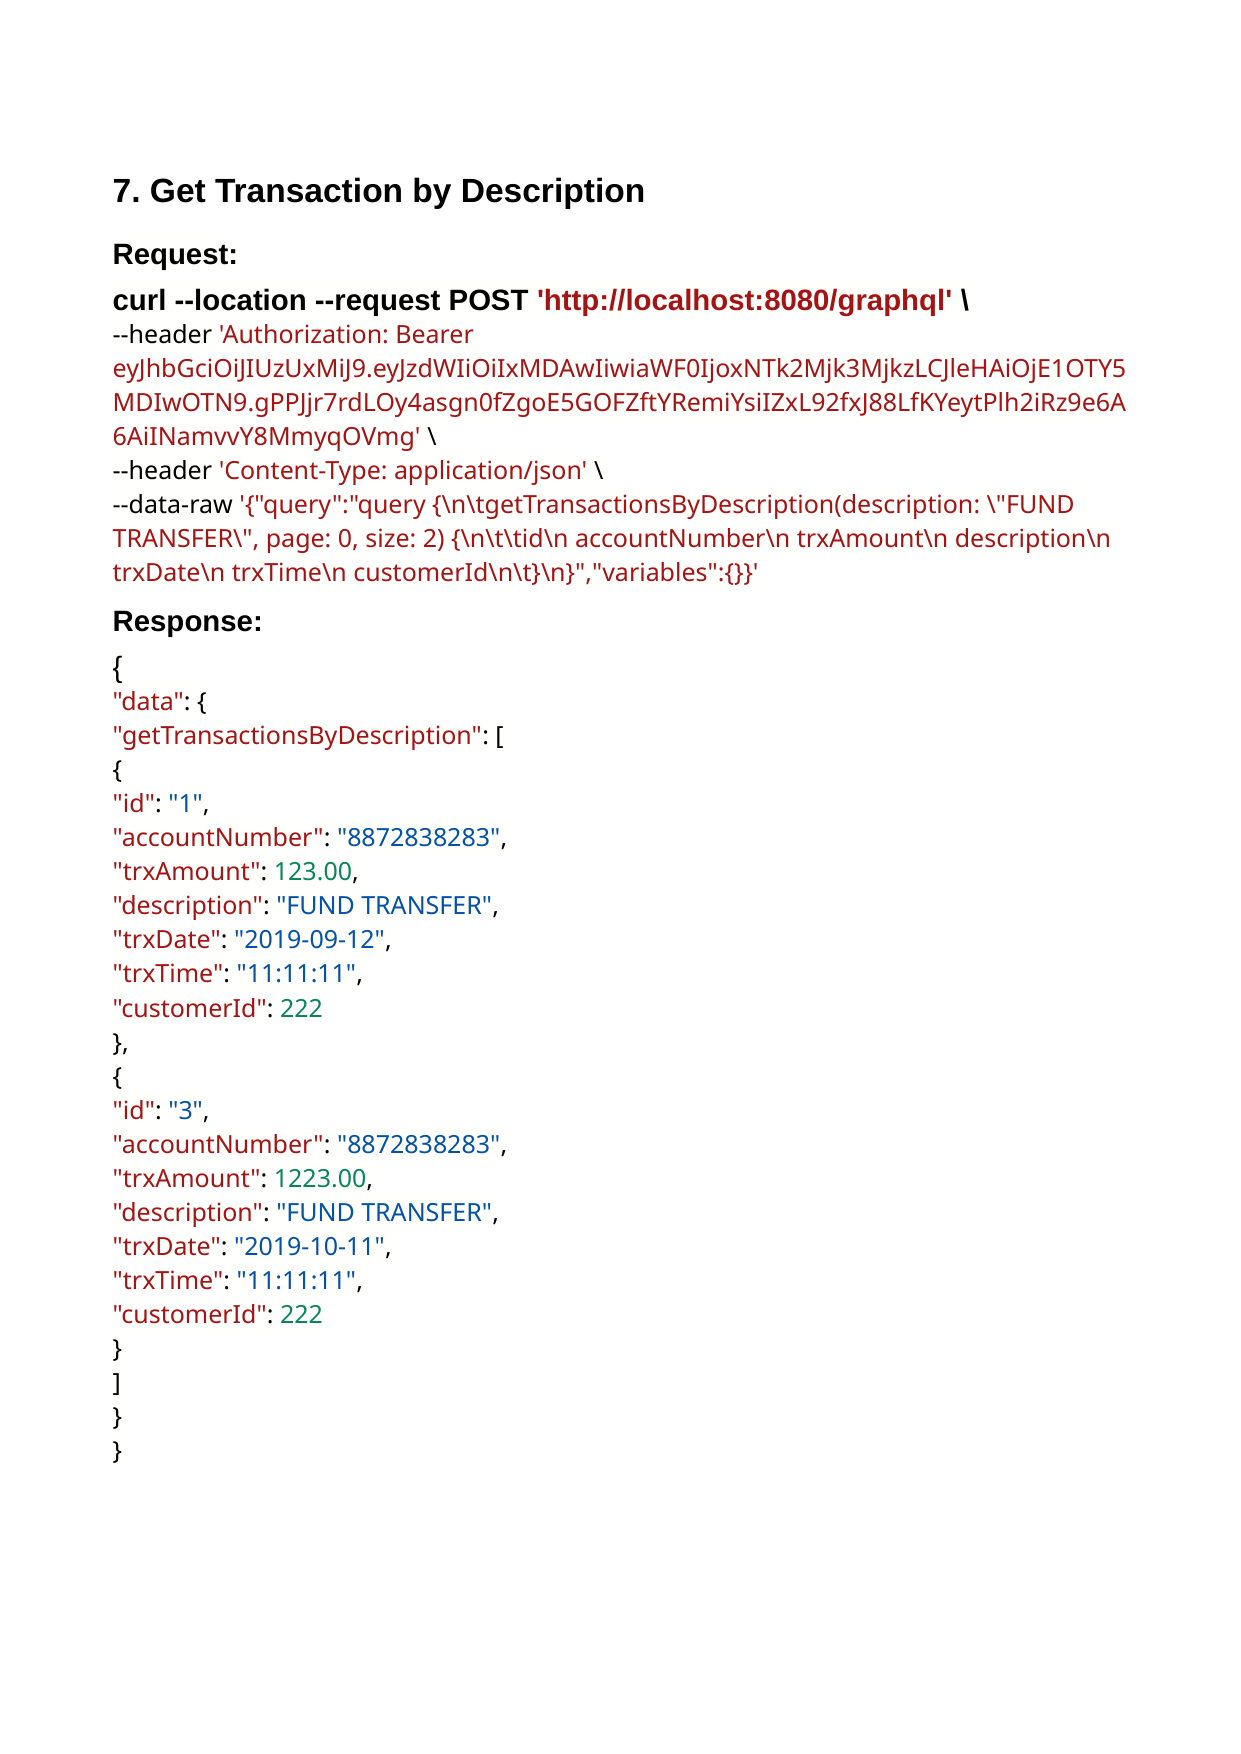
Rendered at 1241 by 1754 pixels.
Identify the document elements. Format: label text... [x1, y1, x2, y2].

text "id": "1", [112, 786, 1128, 820]
text { [112, 1058, 1128, 1092]
subtitle 7. Get Transaction by Description [112, 171, 1128, 209]
text "trxDate": "2019-09-12", [112, 922, 1128, 956]
text "customerId": 222 [112, 1297, 1128, 1331]
text --header 'Authorization: Bearer eyJhbGciOiJIUzUxMiJ9.eyJzdWIiOiIxMDAwIiwiaWF0IjoxNTk2Mjk3MjkzLCJleHAiOjE1OTY5MDIwOTN9.gPPJjr7rdLOy4asgn0fZgoE5GOFZftYRemiYsiIZxL92fxJ88LfKYeytPlh2iRz9e6A6AiINamvvY8MmyqOVmg' \ [112, 317, 1128, 453]
subtitle Request: [112, 237, 1128, 270]
text "trxTime": "11:11:11", [112, 1263, 1128, 1297]
text "description": "FUND TRANSFER", [112, 888, 1128, 922]
text "id": "3", [112, 1092, 1128, 1126]
text } [112, 1331, 1128, 1365]
text "accountNumber": "8872838283", [112, 1126, 1128, 1161]
text "trxAmount": 1223.00, [112, 1161, 1128, 1194]
text { [112, 650, 1128, 684]
text "accountNumber": "8872838283", [112, 820, 1128, 854]
subtitle Response: [112, 604, 1128, 637]
text --data-raw '{"query":"query {\n\tgetTransactionsByDescription(description: \"FUND TRANSFER\", page: 0, size: 2) {\n\t\tid\n accountNumber\n trxAmount\n description\n trxDate\n trxTime\n customerId\n\t}\n}","variables":{}}' [112, 487, 1128, 589]
text }, [112, 1024, 1128, 1058]
text { [112, 752, 1128, 786]
text "trxDate": "2019-10-11", [112, 1229, 1128, 1263]
text } [112, 1399, 1128, 1433]
text "trxAmount": 123.00, [112, 854, 1128, 888]
text curl --location --request POST 'http://localhost:8080/graphql' \ [112, 283, 1128, 317]
text "data": { [112, 684, 1128, 718]
text --header 'Content-Type: application/json' \ [112, 453, 1128, 487]
text "trxTime": "11:11:11", [112, 956, 1128, 990]
text ] [112, 1365, 1128, 1399]
text "description": "FUND TRANSFER", [112, 1194, 1128, 1229]
text "getTransactionsByDescription": [ [112, 718, 1128, 752]
text } [112, 1433, 1128, 1467]
text "customerId": 222 [112, 990, 1128, 1024]
